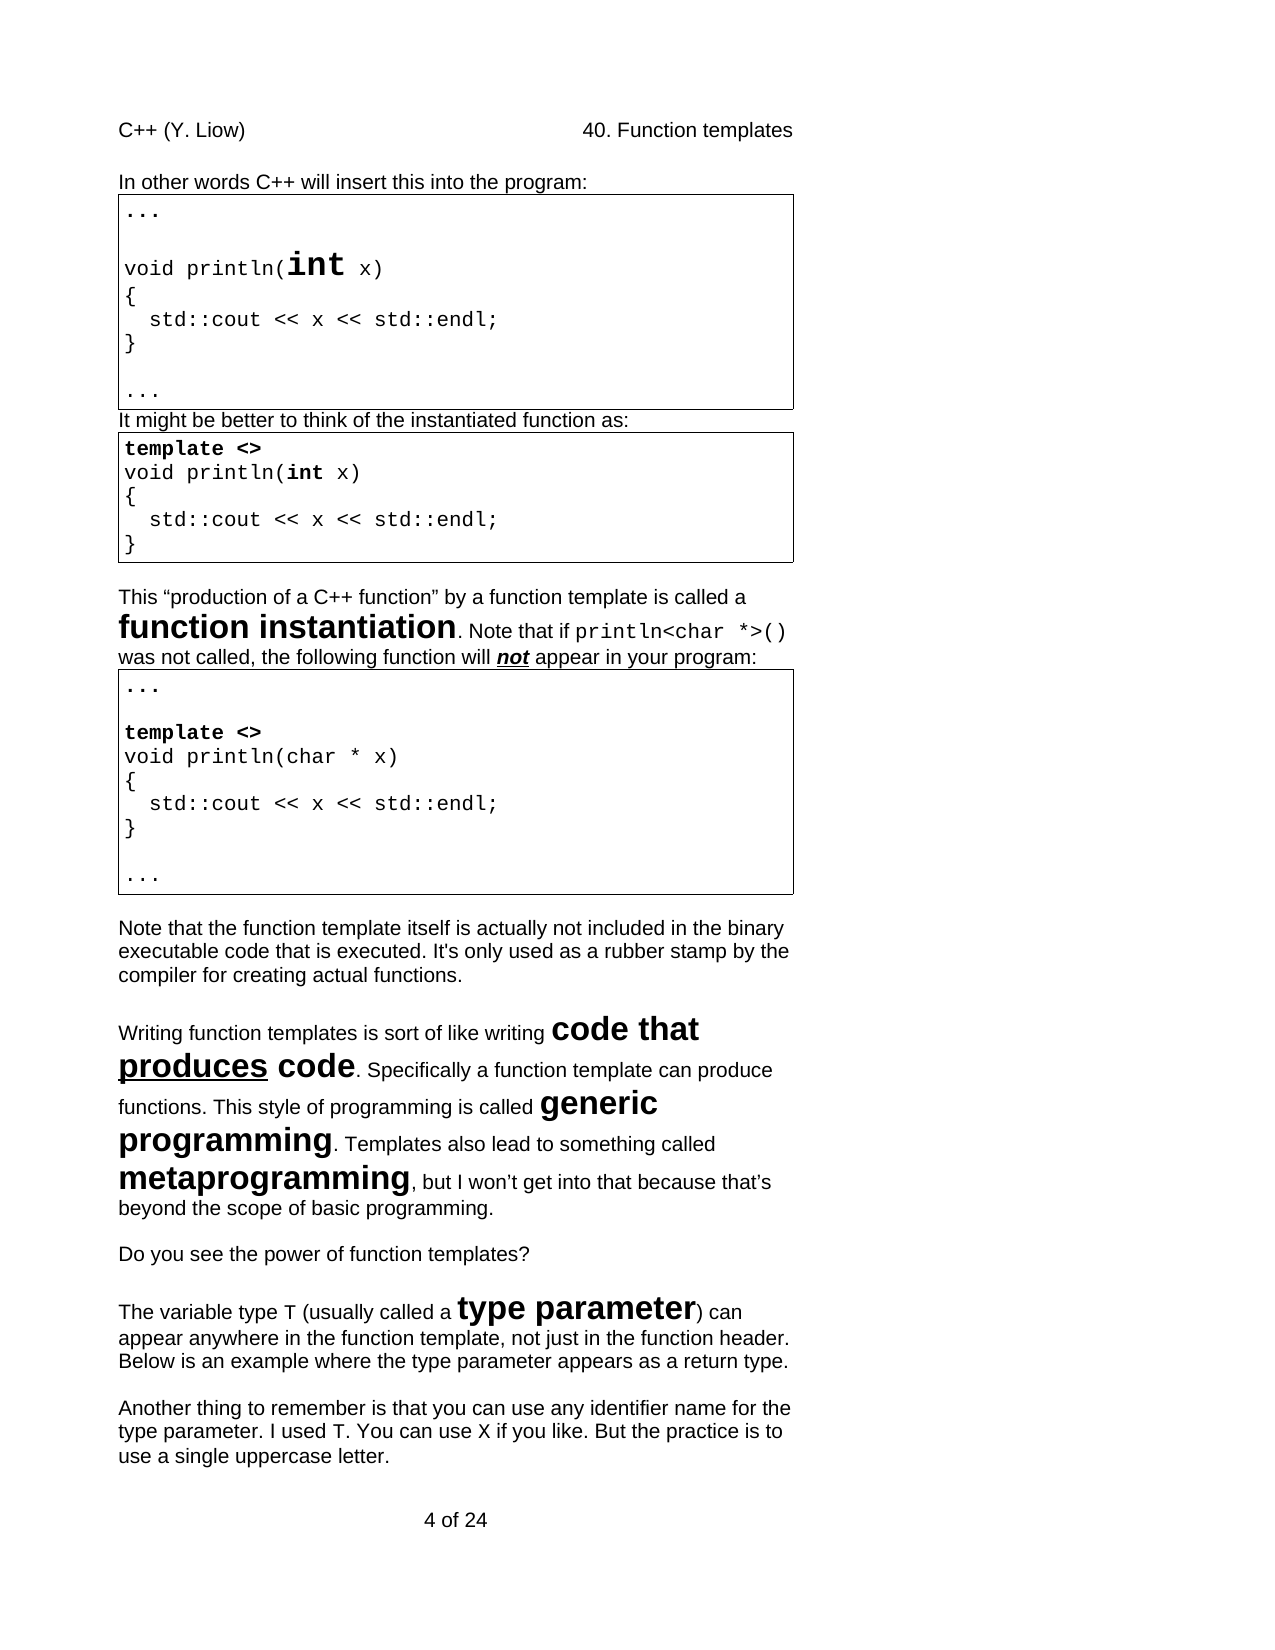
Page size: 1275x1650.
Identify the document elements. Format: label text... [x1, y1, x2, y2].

text The variable type T (usually called a type parameter) can appear anywhere in the function template, not just in the function header. Below is an example where the type parameter appears as a return type. [118, 1289, 793, 1373]
table_header template <> void println(int x) { std::cout << x << std::endl; } [119, 433, 793, 562]
table_header ... void println(int x) { std::cout << x << std::endl; } ... [119, 195, 793, 409]
text This “production of a C++ function” by a function template is called a function instantiation. Note that if println<char *>() was not called, the following function will not appear in your program: [118, 585, 793, 669]
text Do you see the power of function templates? [118, 1243, 793, 1266]
text In other words C++ will insert this into the program: [118, 171, 793, 194]
text Writing function templates is sort of like writing code that produces code. Specifically a function template can produce functions. This style of programming is called generic programming. Templates also lead to something called metaprogramming, but I won’t get into that because that’s beyond the scope of basic programming. [118, 1010, 793, 1219]
text Another thing to remember is that you can use any identifier name for the type parameter. I used T. You can use X if you like. But the practice is to use a single uppercase letter. [118, 1396, 793, 1468]
table_header ... template <> void println(char * x) { std::cout << x << std::endl; } ... [119, 670, 793, 893]
text It might be better to think of the instantiated function as: [118, 410, 793, 432]
text Note that the function template itself is actually not included in the binary executable code that is executed. It's only used as a rubber stamp by the compiler for creating actual functions. [118, 917, 793, 987]
